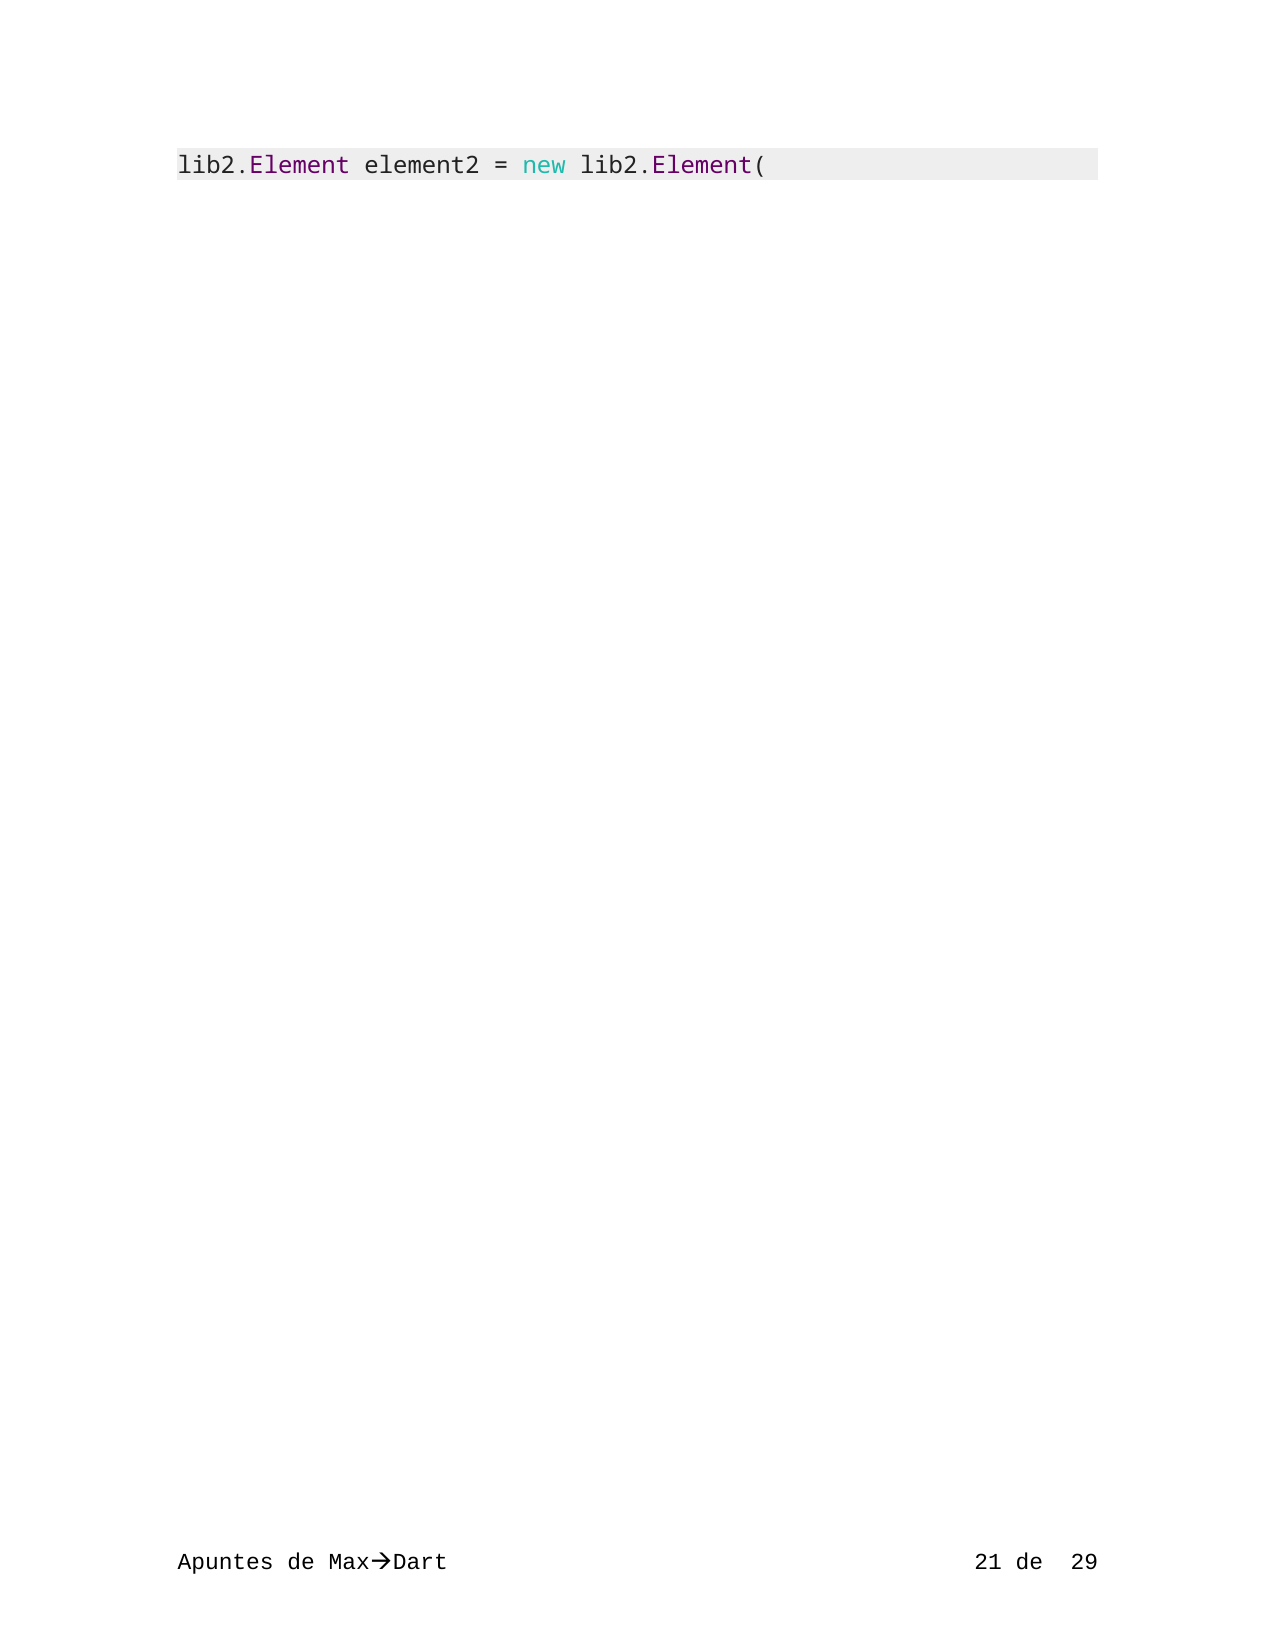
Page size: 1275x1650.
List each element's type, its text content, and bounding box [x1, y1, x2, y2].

text lib2.Element element2 = new lib2.Element( [177, 148, 1098, 180]
